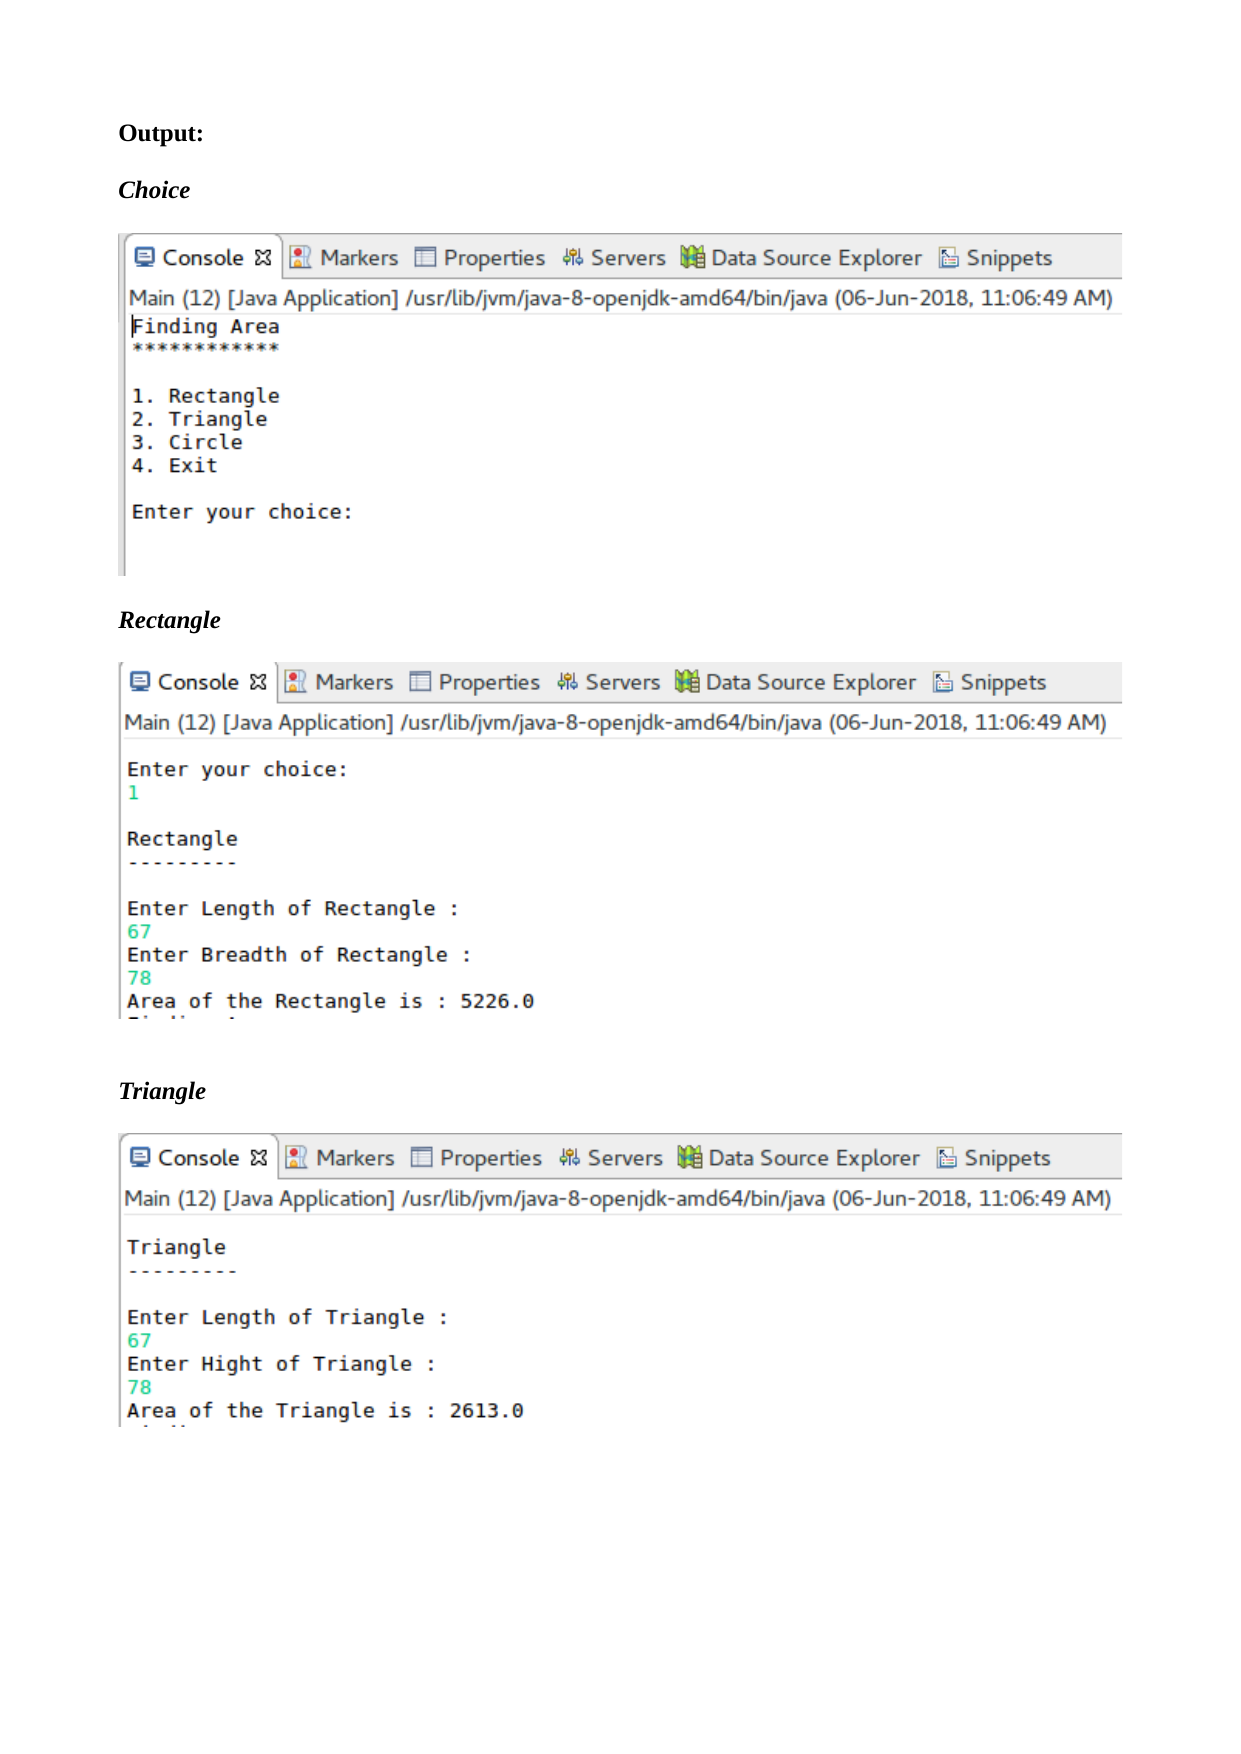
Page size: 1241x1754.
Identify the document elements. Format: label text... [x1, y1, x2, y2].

text Rectangle [118, 605, 1122, 633]
picture [118, 233, 1123, 576]
picture [118, 1133, 1123, 1427]
text Triangle [118, 1076, 1122, 1104]
picture [118, 662, 1123, 1019]
text Output: [118, 118, 1122, 147]
text Choice [118, 176, 1122, 204]
